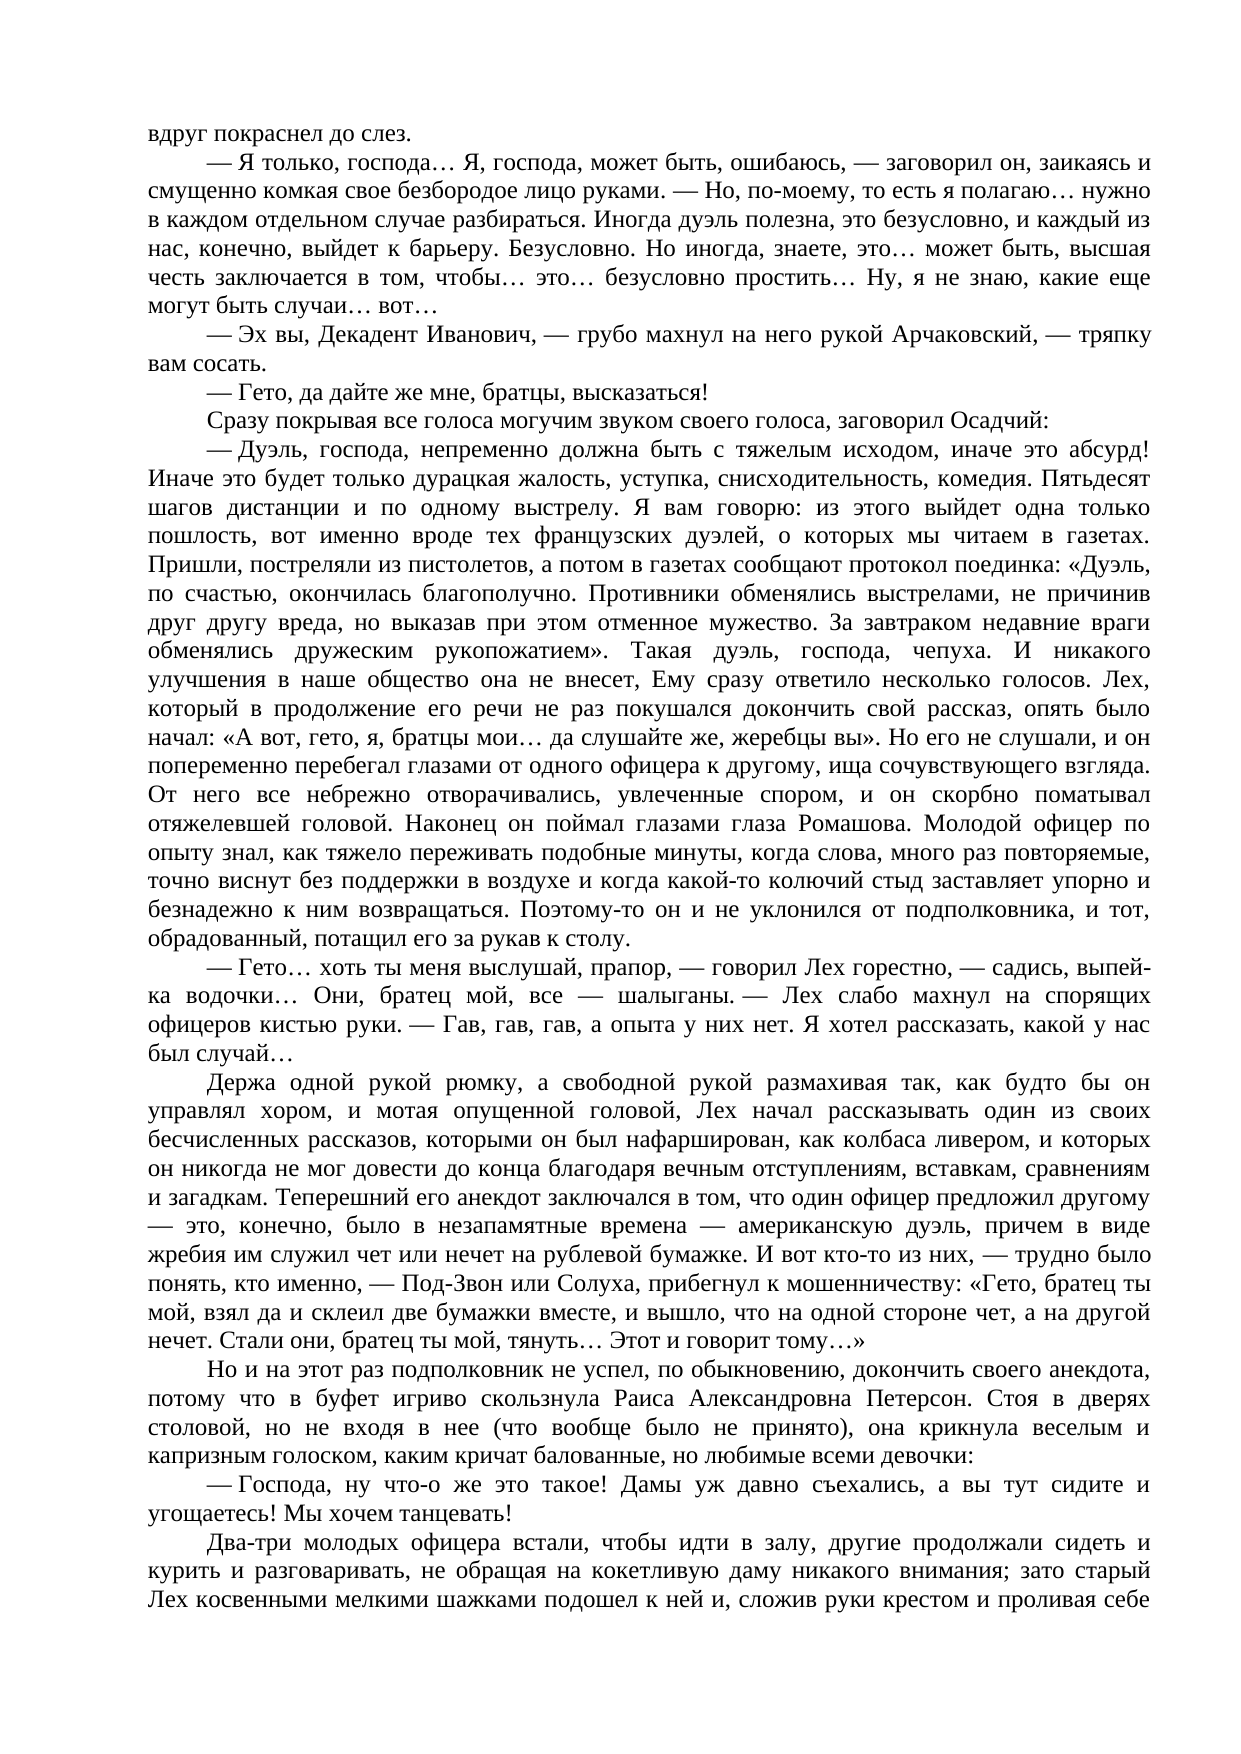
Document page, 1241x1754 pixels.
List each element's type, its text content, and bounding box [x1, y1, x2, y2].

text Держа одной рукой рюмку, а свободной рукой размахивая так, как будто бы он управлял хором, и мотая опущенной головой, Лех начал рассказывать один из своих бесчисленных рассказов, которыми он был нафарширован, как колбаса ливером, и которых он никогда не мог довести до конца благодаря вечным отступлениям, вставкам, сравнениям и загадкам. Теперешний его анекдот заключался в том, что один офицер предложил другому — это, конечно, было в незапамятные времена — американскую дуэль, причем в виде жребия им служил чет или нечет на рублевой бумажке. И вот кто-то из них, — трудно было понять, кто именно, — Под-Звон или Солуха, прибегнул к мошенничеству: «Гето, братец ты мой, взял да и склеил две бумажки вместе, и вышло, что на одной стороне чет, а на другой нечет. Стали они, братец ты мой, тянуть… Этот и говорит тому…» [148, 1067, 1152, 1354]
text — Эх вы, Декадент Иванович, — грубо махнул на него рукой Арчаковский, — тряпку вам сосать. [148, 319, 1152, 377]
text — Дуэль, господа, непременно должна быть с тяжелым исходом, иначе это абсурд! Иначе это будет только дурацкая жалость, уступка, снисходительность, комедия. Пятьдесят шагов дистанции и по одному выстрелу. Я вам говорю: из этого выйдет одна только пошлость, вот именно вроде тех французских дуэлей, о которых мы читаем в газетах. Пришли, постреляли из пистолетов, а потом в газетах сообщают протокол поединка: «Дуэль, по счастью, окончилась благополучно. Противники обменялись выстрелами, не причинив друг другу вреда, но выказав при этом отменное мужество. За завтраком недавние враги обменялись дружеским рукопожатием». Такая дуэль, господа, чепуха. И никакого улучшения в наше общество она не внесет, Ему сразу ответило несколько голосов. Лех, который в продолжение его речи не раз покушался докончить свой рассказ, опять было начал: «А вот, гето, я, братцы мои… да слушайте же, жеребцы вы». Но его не слушали, и он попеременно перебегал глазами от одного офицера к другому, ища сочувствующего взгляда. От него все небрежно отворачивались, увлеченные спором, и он скорбно поматывал отяжелевшей головой. Наконец он поймал глазами глаза Ромашова. Молодой офицер по опыту знал, как тяжело переживать подобные минуты, когда слова, много раз повторяемые, точно виснут без поддержки в воздухе и когда какой-то колючий стыд заставляет упорно и безнадежно к ним возвращаться. Поэтому-то он и не уклонился от подполковника, и тот, обрадованный, потащил его за рукав к столу. [148, 434, 1152, 952]
text — Гето… хоть ты меня выслушай, прапор, — говорил Лех горестно, — садись, выпей-ка водочки… Они, братец мой, все — шалыганы. — Лех слабо махнул на спорящих офицеров кистью руки. — Гав, гав, гав, а опыта у них нет. Я хотел рассказать, какой у нас был случай… [148, 952, 1152, 1067]
text Два-три молодых офицера встали, чтобы идти в залу, другие продолжали сидеть и курить и разговаривать, не обращая на кокетливую даму никакого внимания; зато старый Лех косвенными мелкими шажками подошел к ней и, сложив руки крестом и проливая себе [148, 1527, 1152, 1613]
text вдруг покраснел до слез. [148, 118, 1152, 147]
text — Гето, да дайте же мне, братцы, высказаться! [148, 377, 1152, 406]
text Но и на этот раз подполковник не успел, по обыкновению, докончить своего анекдота, потому что в буфет игриво скользнула Раиса Александровна Петерсон. Стоя в дверях столовой, но не входя в нее (что вообще было не принято), она крикнула веселым и капризным голоском, каким кричат балованные, но любимые всеми девочки: [148, 1354, 1152, 1469]
text Сразу покрывая все голоса могучим звуком своего голоса, заговорил Осадчий: [148, 406, 1152, 434]
text — Господа, ну что-о же это такое! Дамы уж давно съехались, а вы тут сидите и угощаетесь! Мы хочем танцевать! [148, 1469, 1152, 1527]
text — Я только, господа… Я, господа, может быть, ошибаюсь, — заговорил он, заикаясь и смущенно комкая свое безбородое лицо руками. — Но, по-моему, то есть я полагаю… нужно в каждом отдельном случае разбираться. Иногда дуэль полезна, это безусловно, и каждый из нас, конечно, выйдет к барьеру. Безусловно. Но иногда, знаете, это… может быть, высшая честь заключается в том, чтобы… это… безусловно простить… Ну, я не знаю, какие еще могут быть случаи… вот… [148, 147, 1152, 319]
